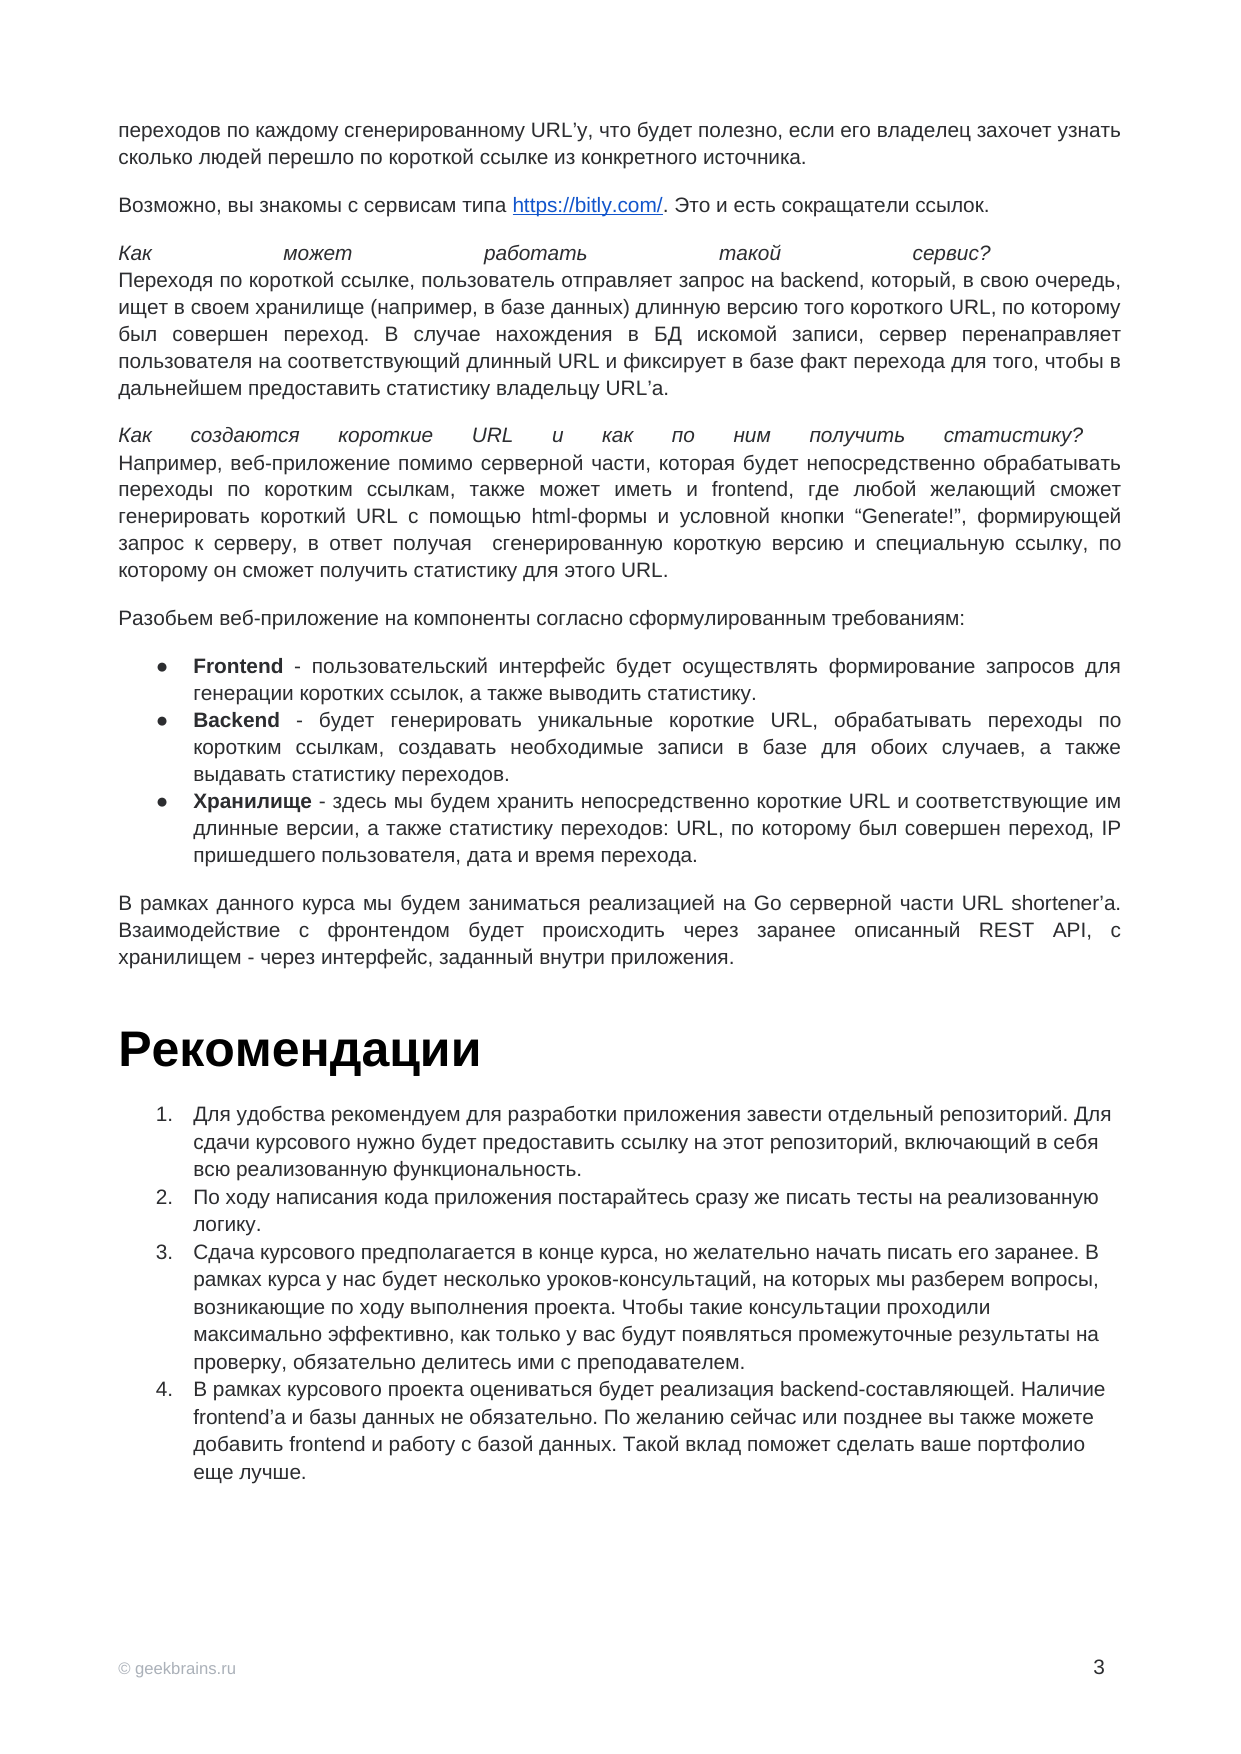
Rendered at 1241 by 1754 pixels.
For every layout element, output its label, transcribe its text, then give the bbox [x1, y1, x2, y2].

text Как может работать такой сервис? Переходя по короткой ссылке, пользователь отправляет запрос на backend, который, в свою очередь, ищет в своем хранилище (например, в базе данных) длинную версию того короткого URL, по которому был совершен переход. В случае нахождения в БД искомой записи, сервер перенаправляет пользователя на соответствующий длинный URL и фиксирует в базе факт перехода для того, чтобы в дальнейшем предоставить статистику владельцу URL’а. [118, 241, 1122, 399]
list Frontend - пользовательский интерфейс будет осуществлять формирование запросов для генерации коротких ссылок, а также выводить статистику. [156, 654, 1122, 705]
list В рамках курсового проекта оцениваться будет реализация backend-составляющей. Наличие frontend’а и базы данных не обязательно. По желанию сейчас или позднее вы также можете добавить frontend и работу с базой данных. Такой вклад поможет сделать ваше портфолио еще лучше. [156, 1377, 1122, 1484]
list Сдача курсового предполагается в конце курса, но желательно начать писать его заранее. В рамках курса у нас будет несколько уроков-консультаций, на которых мы разберем вопросы, возникающие по ходу выполнения проекта. Чтобы такие консультации проходили максимально эффективно, как только у вас будут появляться промежуточные результаты на проверку, обязательно делитесь ими с преподавателем. [156, 1240, 1122, 1374]
text Разобьем веб-приложение на компоненты согласно сформулированным требованиям: [118, 606, 1122, 630]
list По ходу написания кода приложения постарайтесь сразу же писать тесты на реализованную логику. [156, 1185, 1122, 1236]
list Хранилище - здесь мы будем хранить непосредственно короткие URL и соответствующие им длинные версии, а также статистику переходов: URL, по которому был совершен переход, IP пришедшего пользователя, дата и время перехода. [156, 789, 1122, 867]
text Как создаются короткие URL и как по ним получить статистику? Например, веб-приложение помимо серверной части, которая будет непосредственно обрабатывать переходы по коротким ссылкам, также может иметь и frontend, где любой желающий сможет генерировать короткий URL с помощью html-формы и условной кнопки “Generate!”, формирующей запрос к серверу, в ответ получая сгенерированную короткую версию и специальную ссылку, по которому он сможет получить статистику для этого URL. [118, 423, 1122, 582]
subtitle Рекомендации [118, 1020, 1122, 1077]
list Для удобства рекомендуем для разработки приложения завести отдельный репозиторий. Для сдачи курсового нужно будет предоставить ссылку на этот репозиторий, включающий в себя всю реализованную функциональность. [156, 1102, 1122, 1181]
text Возможно, вы знакомы с сервисам типа https://bitly.com/. Это и есть сокращатели ссылок. [118, 193, 1122, 217]
text переходов по каждому сгенерированному URL’у, что будет полезно, если его владелец захочет узнать сколько людей перешло по короткой ссылке из конкретного источника. [118, 118, 1122, 169]
text В рамках данного курса мы будем заниматься реализацией на Go серверной части URL shortener’a. Взаимодействие с фронтендом будет происходить через заранее описанный REST API, с хранилищем - через интерфейс, заданный внутри приложения. [118, 891, 1122, 968]
list Backend - будет генерировать уникальные короткие URL, обрабатывать переходы по коротким ссылкам, создавать необходимые записи в базе для обоих случаев, а также выдавать статистику переходов. [156, 708, 1122, 786]
